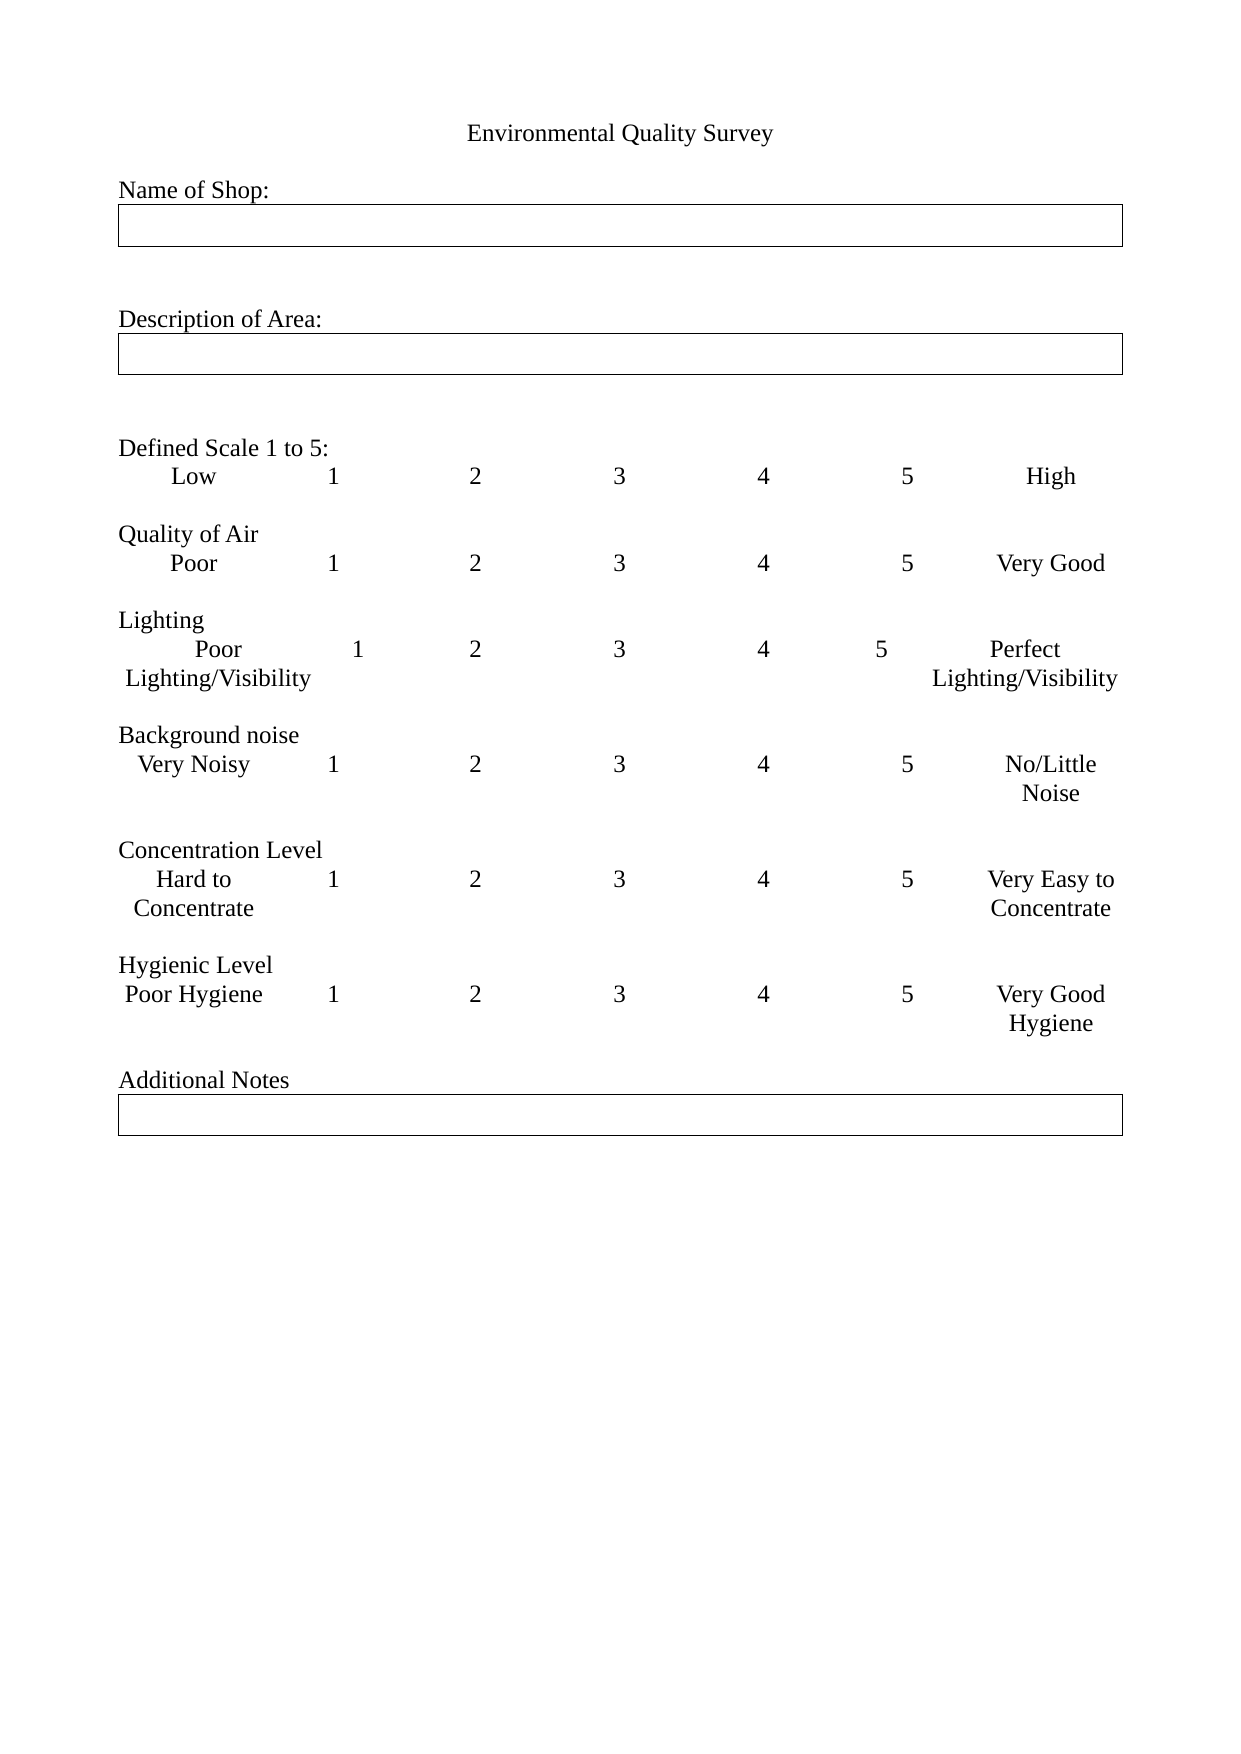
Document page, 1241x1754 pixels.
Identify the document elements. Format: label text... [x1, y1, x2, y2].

table_header 2 [403, 461, 548, 490]
table_header Perfect Lighting/Visibility [927, 634, 1122, 691]
table_header 3 [548, 749, 691, 806]
table_header 2 [403, 979, 548, 1036]
table_header 1 [264, 864, 403, 921]
text Hygienic Level [118, 950, 1122, 979]
table_header 1 [264, 749, 403, 806]
text Quality of Air [118, 519, 1122, 548]
table_header Hard to Concentrate [124, 864, 263, 921]
table_header 3 [548, 864, 691, 921]
table_header 2 [403, 749, 548, 806]
table_header 5 [836, 749, 979, 806]
table_header 2 [403, 548, 548, 576]
table_header Very Noisy [124, 749, 263, 806]
text Environmental Quality Survey [118, 118, 1122, 147]
table_header 1 [264, 548, 403, 576]
table_header 3 [548, 548, 691, 576]
table_header Very Good [979, 548, 1122, 576]
text Background noise [118, 720, 1122, 749]
table_header 4 [691, 864, 836, 921]
table_header 2 [403, 864, 548, 921]
table_header 5 [836, 979, 979, 1036]
table_header No/Little Noise [979, 749, 1122, 806]
text Lighting [118, 605, 1122, 634]
table_header 4 [691, 461, 836, 490]
text Description of Area: [118, 304, 1122, 333]
table_header High [979, 461, 1122, 490]
table_header 5 [836, 548, 979, 576]
table_header 5 [836, 864, 979, 921]
table_header [119, 205, 1122, 246]
table_header [119, 334, 1122, 374]
table_header Poor Hygiene [124, 979, 263, 1036]
table_header 5 [836, 461, 979, 490]
table_header Very Good Hygiene [979, 979, 1122, 1036]
table_header 4 [691, 634, 836, 691]
table_header 5 [836, 634, 927, 691]
table_header Low [124, 461, 263, 490]
table_header 2 [403, 634, 548, 691]
table_header 3 [548, 461, 691, 490]
table_header Very Easy to Concentrate [979, 864, 1122, 921]
text Additional Notes [118, 1065, 1122, 1094]
text Defined Scale 1 to 5: [118, 433, 1122, 461]
table_header 1 [313, 634, 403, 691]
table_header 1 [264, 979, 403, 1036]
table_header 4 [691, 979, 836, 1036]
table_header [119, 1095, 1122, 1135]
table_header 3 [548, 634, 691, 691]
table_header Poor Lighting/Visibility [124, 634, 312, 691]
table_header 4 [691, 548, 836, 576]
text Concentration Level [118, 835, 1122, 864]
table_header Poor [124, 548, 263, 576]
table_header 4 [691, 749, 836, 806]
table_header 1 [264, 461, 403, 490]
table_header 3 [548, 979, 691, 1036]
text Name of Shop: [118, 176, 1122, 204]
